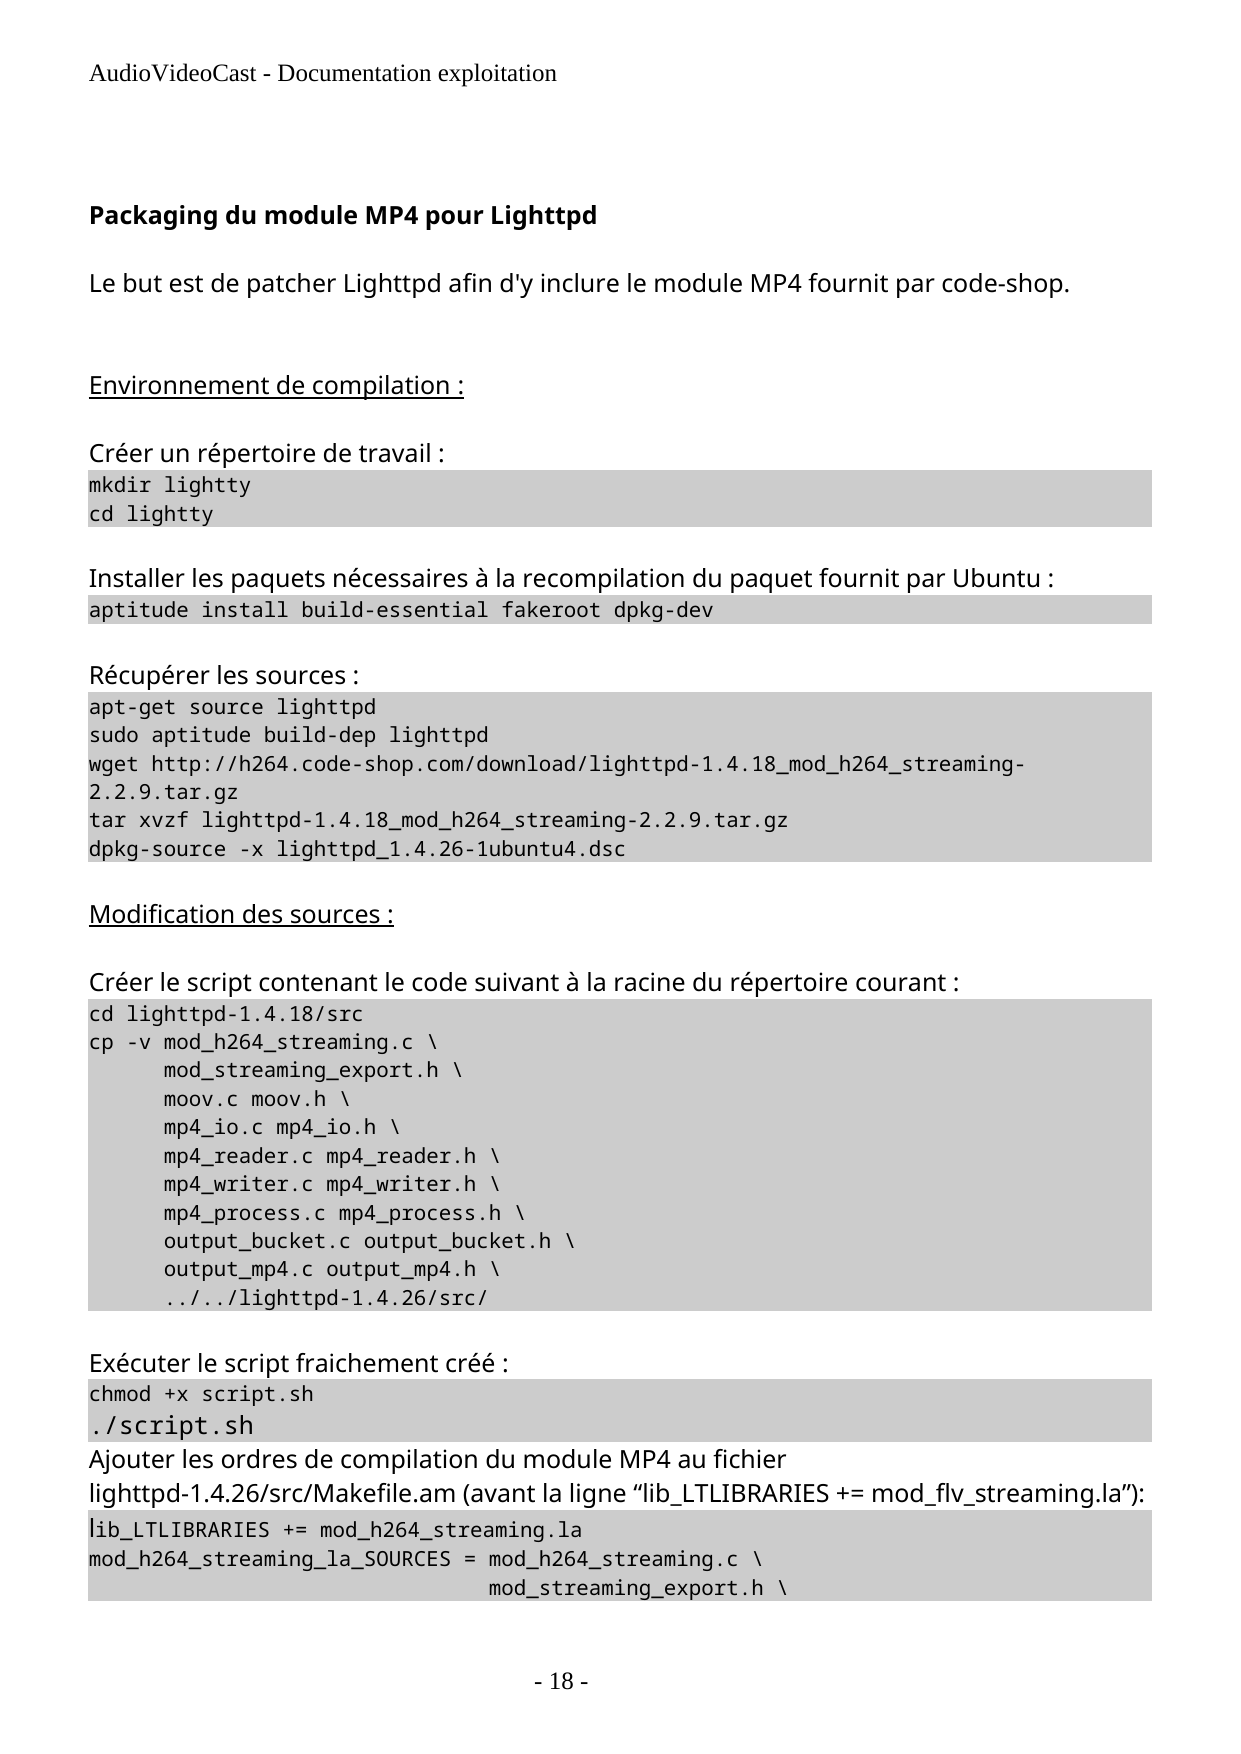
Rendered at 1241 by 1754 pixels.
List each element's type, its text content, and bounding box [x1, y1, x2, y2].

text cp -v mod_h264_streaming.c \ [88, 1027, 1152, 1056]
text Environnement de compilation : [88, 368, 1152, 402]
text sudo aptitude build-dep lighttpd [88, 720, 1152, 749]
text Packaging du module MP4 pour Lighttpd [88, 198, 1152, 232]
text Exécuter le script fraichement créé : [88, 1346, 1152, 1379]
text Installer les paquets nécessaires à la recompilation du paquet fournit par Ubuntu : [88, 561, 1152, 595]
text ./script.sh [88, 1408, 1152, 1442]
text wget http://h264.code-shop.com/download/lighttpd-1.4.18_mod_h264_streaming-2.2.9.tar.gz [88, 749, 1152, 806]
text Modification des sources : [88, 896, 1152, 931]
text moov.c moov.h \ [88, 1084, 1152, 1112]
text mkdir lightty [88, 470, 1152, 499]
text output_bucket.c output_bucket.h \ [88, 1226, 1152, 1254]
text dpkg-source -x lighttpd_1.4.26-1ubuntu4.dsc [88, 834, 1152, 862]
text Créer un répertoire de travail : [88, 436, 1152, 470]
text mp4_reader.c mp4_reader.h \ [88, 1141, 1152, 1169]
text output_mp4.c output_mp4.h \ [88, 1254, 1152, 1283]
text mod_streaming_export.h \ [88, 1056, 1152, 1084]
text ../../lighttpd-1.4.26/src/ [88, 1283, 1152, 1311]
text mod_streaming_export.h \ [88, 1573, 1152, 1601]
text aptitude install build-essential fakeroot dpkg-dev [88, 595, 1152, 624]
text apt-get source lighttpd [88, 692, 1152, 720]
text lib_LTLIBRARIES += mod_h264_streaming.la [88, 1510, 1152, 1544]
text mp4_writer.c mp4_writer.h \ [88, 1169, 1152, 1198]
text mp4_io.c mp4_io.h \ [88, 1112, 1152, 1141]
text chmod +x script.sh [88, 1379, 1152, 1408]
text tar xvzf lighttpd-1.4.18_mod_h264_streaming-2.2.9.tar.gz [88, 806, 1152, 834]
text Créer le script contenant le code suivant à la racine du répertoire courant : [88, 964, 1152, 999]
text Le but est de patcher Lighttpd afin d'y inclure le module MP4 fournit par code-shop. [88, 266, 1152, 300]
text cd lightty [88, 499, 1152, 527]
text Récupérer les sources : [88, 658, 1152, 692]
text mod_h264_streaming_la_SOURCES = mod_h264_streaming.c \ [88, 1544, 1152, 1573]
text cd lighttpd-1.4.18/src [88, 999, 1152, 1027]
text Ajouter les ordres de compilation du module MP4 au fichier lighttpd-1.4.26/src/Makefile.am (avant la ligne “lib_LTLIBRARIES += mod_flv_streaming.la”): [88, 1442, 1152, 1510]
text mp4_process.c mp4_process.h \ [88, 1198, 1152, 1226]
